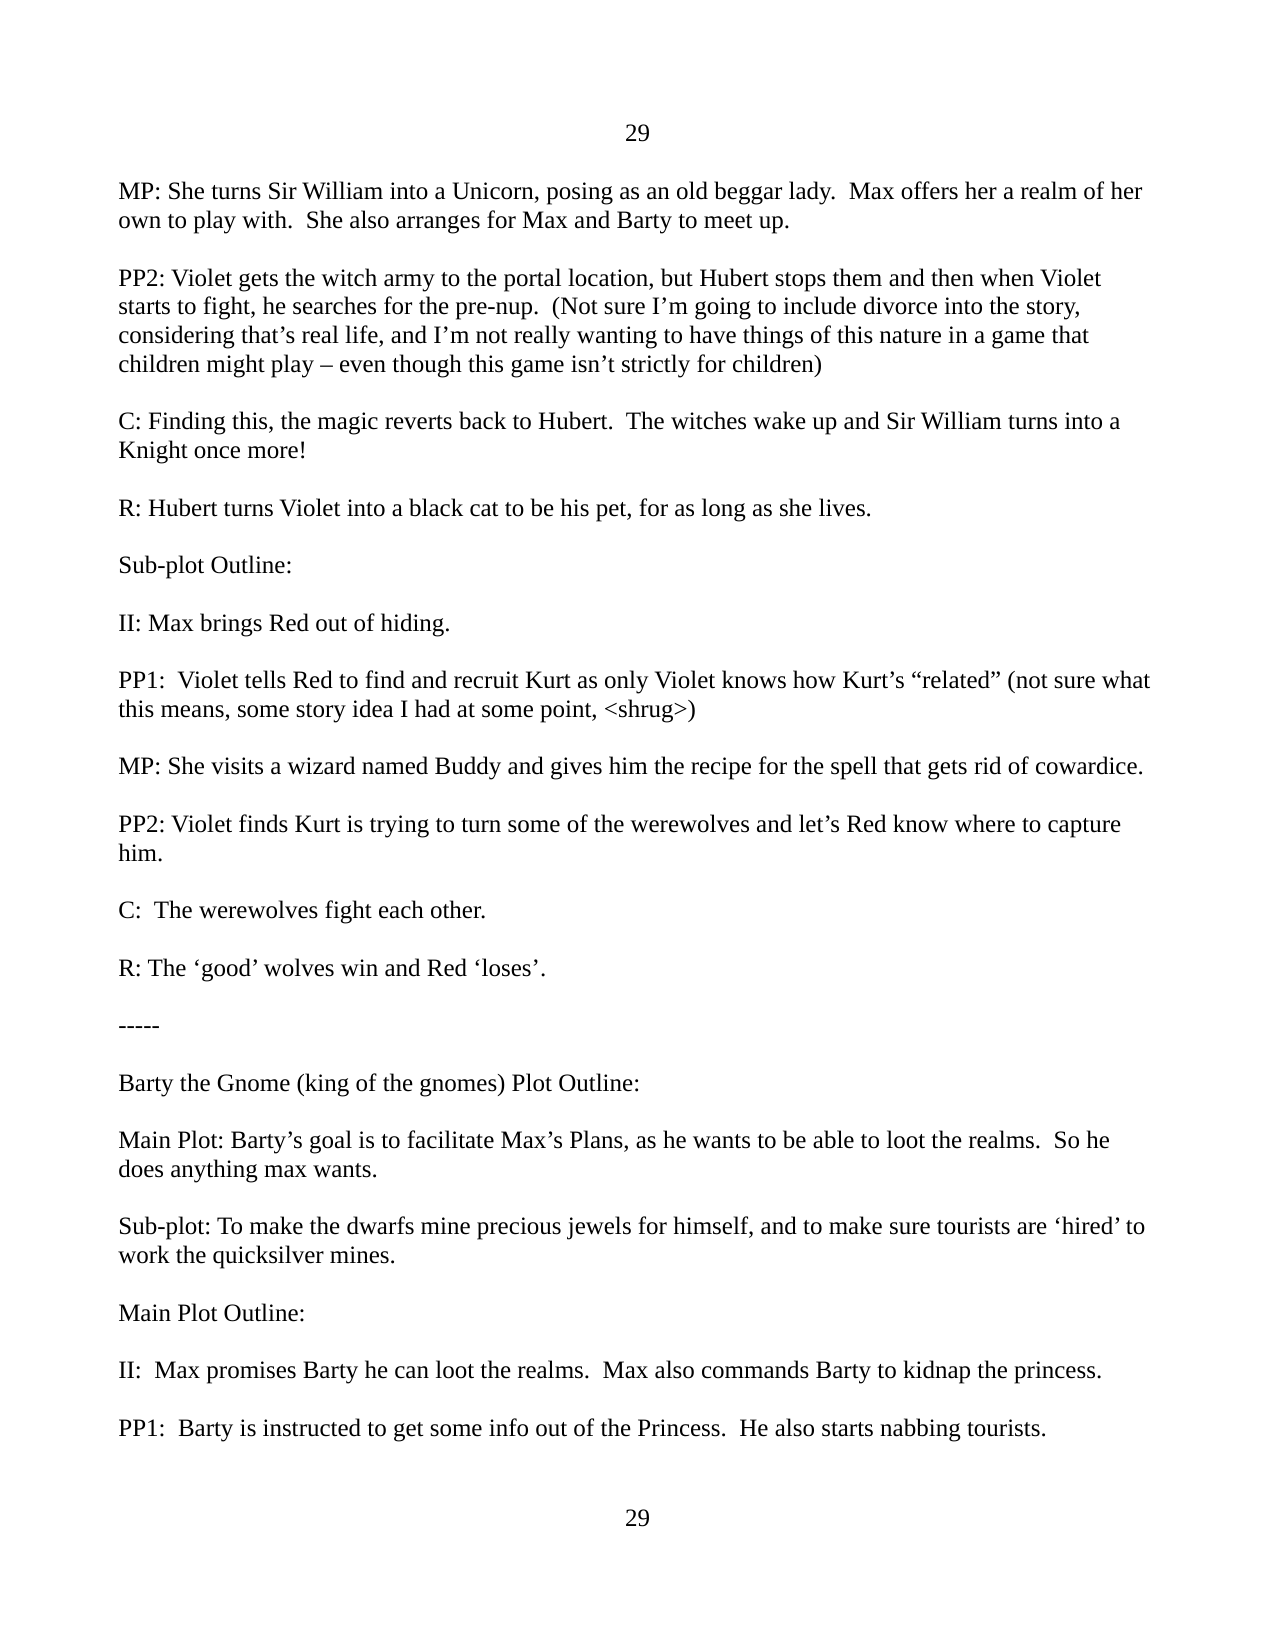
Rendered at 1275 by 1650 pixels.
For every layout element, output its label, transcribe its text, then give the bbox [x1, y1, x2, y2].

text Barty the Gnome (king of the gnomes) Plot Outline: [118, 1068, 1157, 1096]
text PP2: Violet gets the witch army to the portal location, but Hubert stops them and then when Violet starts to fight, he searches for the pre-nup. (Not sure I’m going to include divorce into the story, considering that’s real life, and I’m not really wanting to have things of this nature in a game that children might play – even though this game isn’t strictly for children) [118, 263, 1157, 378]
text MP: She turns Sir William into a Unicorn, posing as an old beggar lady. Max offers her a realm of her own to play with. She also arranges for Max and Barty to meet up. [118, 176, 1157, 234]
text Main Plot Outline: [118, 1298, 1157, 1326]
text MP: She visits a wizard named Buddy and gives him the recipe for the spell that gets rid of cowardice. [118, 751, 1157, 780]
text PP1: Violet tells Red to find and recruit Kurt as only Violet knows how Kurt’s “related” (not sure what this means, some story idea I had at some point, <shrug>) [118, 665, 1157, 723]
text C: Finding this, the magic reverts back to Hubert. The witches wake up and Sir William turns into a Knight once more! [118, 406, 1157, 464]
text R: Hubert turns Violet into a black cat to be his pet, for as long as she lives. [118, 493, 1157, 521]
text Sub-plot Outline: [118, 550, 1157, 579]
text II: Max brings Red out of hiding. [118, 608, 1157, 636]
text II: Max promises Barty he can loot the realms. Max also commands Barty to kidnap the princess. [118, 1355, 1157, 1384]
text PP2: Violet finds Kurt is trying to turn some of the werewolves and let’s Red know where to capture him. [118, 809, 1157, 866]
text PP1: Barty is instructed to get some info out of the Princess. He also starts nabbing tourists. [118, 1413, 1157, 1441]
text C: The werewolves fight each other. [118, 895, 1157, 924]
text R: The ‘good’ wolves win and Red ‘loses’. [118, 953, 1157, 981]
text Sub-plot: To make the dwarfs mine precious jewels for himself, and to make sure tourists are ‘hired’ to work the quicksilver mines. [118, 1211, 1157, 1269]
text ----- [118, 1010, 1157, 1039]
text Main Plot: Barty’s goal is to facilitate Max’s Plans, as he wants to be able to loot the realms. So he does anything max wants. [118, 1125, 1157, 1183]
